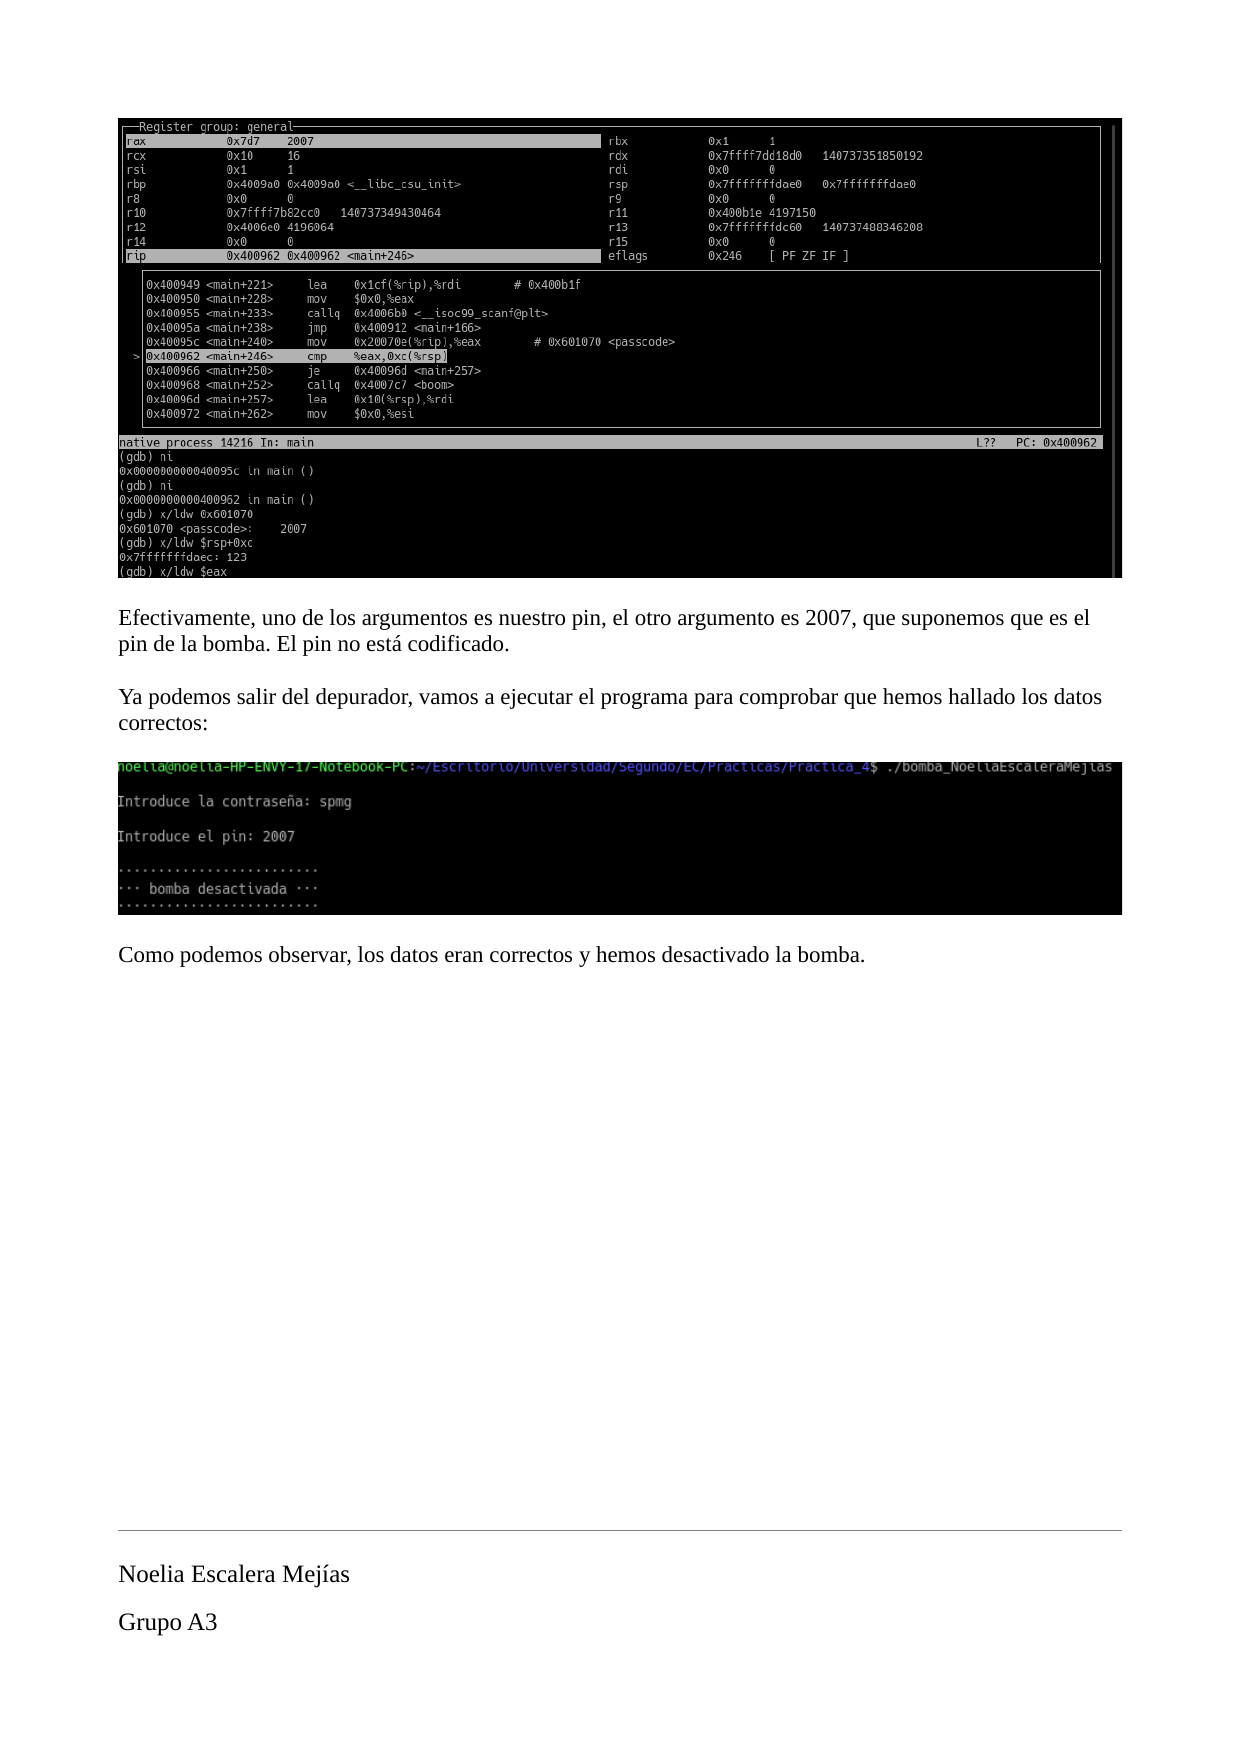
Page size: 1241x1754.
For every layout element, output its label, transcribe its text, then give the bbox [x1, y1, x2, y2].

text Ya podemos salir del depurador, vamos a ejecutar el programa para comprobar que hemos hallado los datos correctos: [118, 683, 1122, 736]
text Como podemos observar, los datos eran correctos y hemos desactivado la bomba. [118, 941, 1122, 967]
picture [118, 762, 1123, 915]
text Efectivamente, uno de los argumentos es nuestro pin, el otro argumento es 2007, que suponemos que es el pin de la bomba. El pin no está codificado. [118, 604, 1122, 657]
picture [118, 118, 1123, 578]
